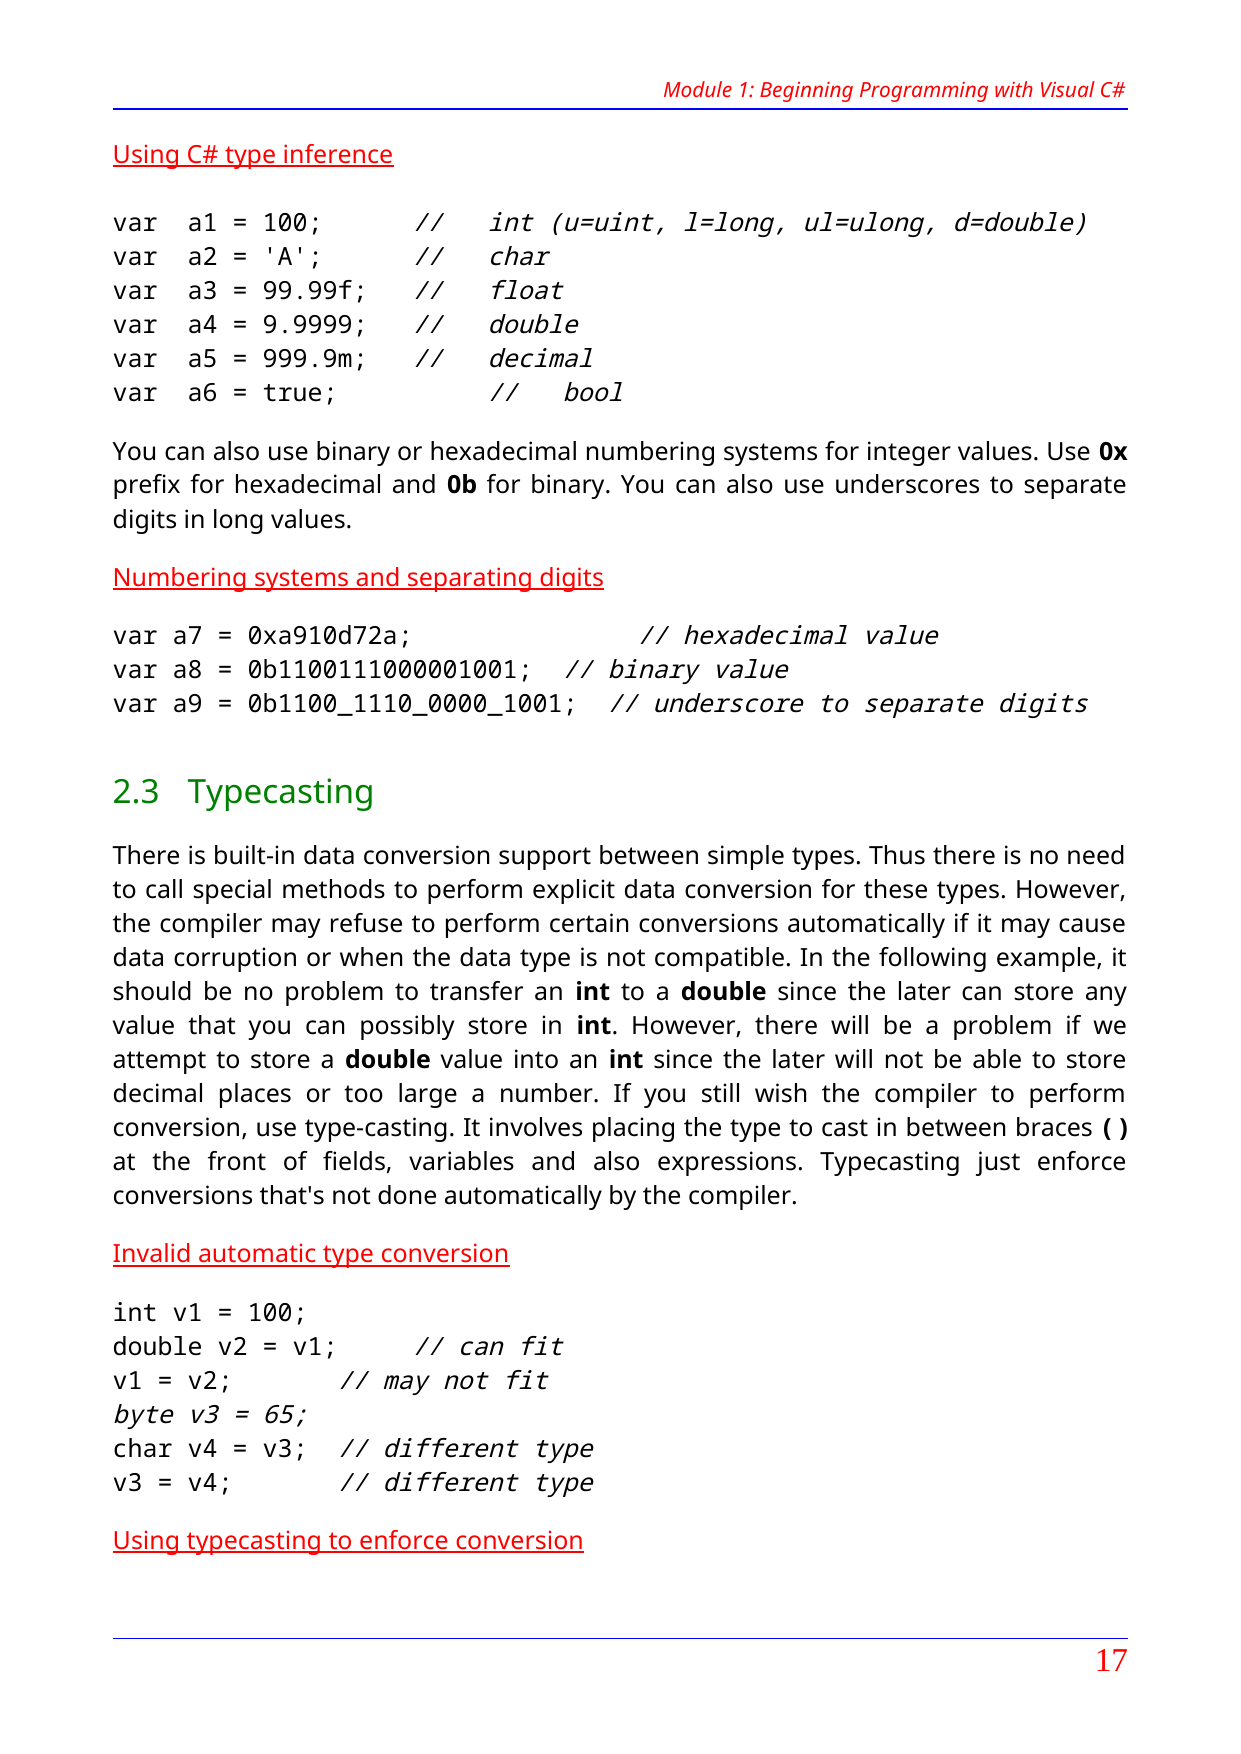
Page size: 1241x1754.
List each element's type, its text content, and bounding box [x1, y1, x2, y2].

text byte v3 = 65; [112, 1396, 1128, 1430]
text Numbering systems and separating digits [112, 559, 1128, 593]
text var a9 = 0b1100_1110_0000_1001; // underscore to separate digits [112, 686, 1128, 720]
text char v4 = v3; // different type [112, 1430, 1128, 1464]
text var a4 = 9.9999; // double [112, 307, 1128, 341]
text var a5 = 999.9m; // decimal [112, 341, 1128, 375]
text int v1 = 100; [112, 1294, 1128, 1328]
text Invalid automatic type conversion [112, 1236, 1128, 1270]
text There is built-in data conversion support between simple types. Thus there is no need to call special methods to perform explicit data conversion for these types. However, the compiler may refuse to perform certain conversions automatically if it may cause data corruption or when the data type is not compatible. In the following example, it should be no problem to transfer an int to a double since the later can store any value that you can possibly store in int. However, there will be a problem if we attempt to store a double value into an int since the later will not be able to store decimal places or too large a number. If you still wish the compiler to perform conversion, use type-casting. It involves placing the type to cast in between braces ( ) at the front of fields, variables and also expressions. Typecasting just enforce conversions that's not done automatically by the compiler. [112, 837, 1128, 1212]
text Using C# type inference [112, 137, 1128, 171]
text var a7 = 0xa910d72a; // hexadecimal value [112, 617, 1128, 652]
text var a8 = 0b1100111000001001; // binary value [112, 652, 1128, 686]
text double v2 = v1; // can fit [112, 1328, 1128, 1362]
text You can also use binary or hexadecimal numbering systems for integer values. Use 0x prefix for hexadecimal and 0b for binary. You can also use underscores to separate digits in long values. [112, 433, 1128, 535]
text v3 = v4; // different type [112, 1464, 1128, 1498]
text var a3 = 99.99f; // float [112, 273, 1128, 307]
text var a1 = 100; // int (u=uint, l=long, ul=ulong, d=double) [112, 205, 1128, 239]
text 2.3 Typecasting [112, 768, 1128, 813]
text var a6 = true; // bool [112, 375, 1128, 409]
text var a2 = 'A'; // char [112, 239, 1128, 273]
text v1 = v2; // may not fit [112, 1362, 1128, 1396]
text Using typecasting to enforce conversion [112, 1523, 1128, 1557]
